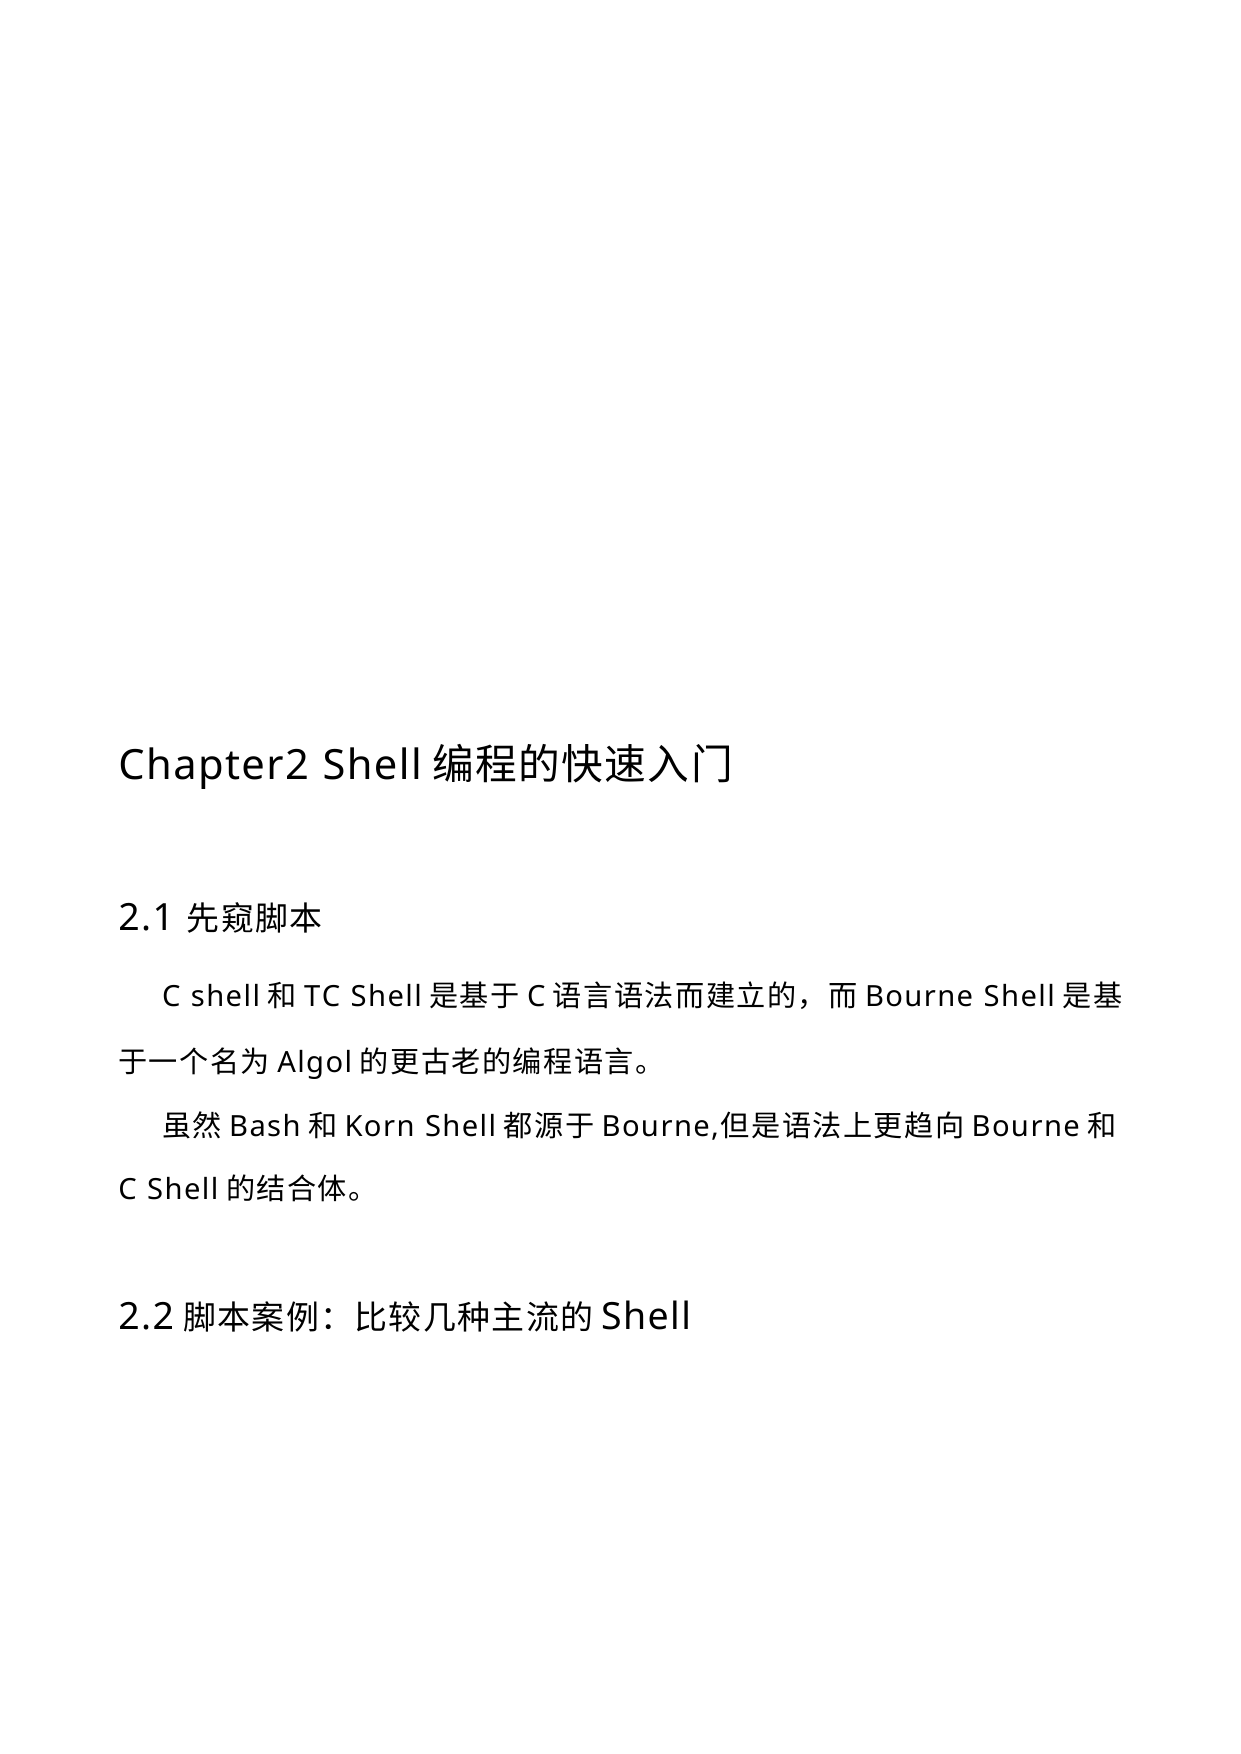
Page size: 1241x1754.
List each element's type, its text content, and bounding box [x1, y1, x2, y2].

text 2.2脚本案例：比较几种主流的Shell [118, 1289, 1122, 1340]
text C shell和TC Shell是基于C语言语法而建立的，而Bourne Shell是基于一个名为Algol的更古老的编程语言。 [118, 967, 1122, 1081]
text 虽然Bash和Korn Shell都源于Bourne,但是语法上更趋向Bourne和C Shell的结合体。 [118, 1102, 1122, 1208]
text Chapter2 Shell编程的快速入门 [118, 731, 1122, 792]
text 2.1 先窥脚本 [118, 890, 1122, 941]
